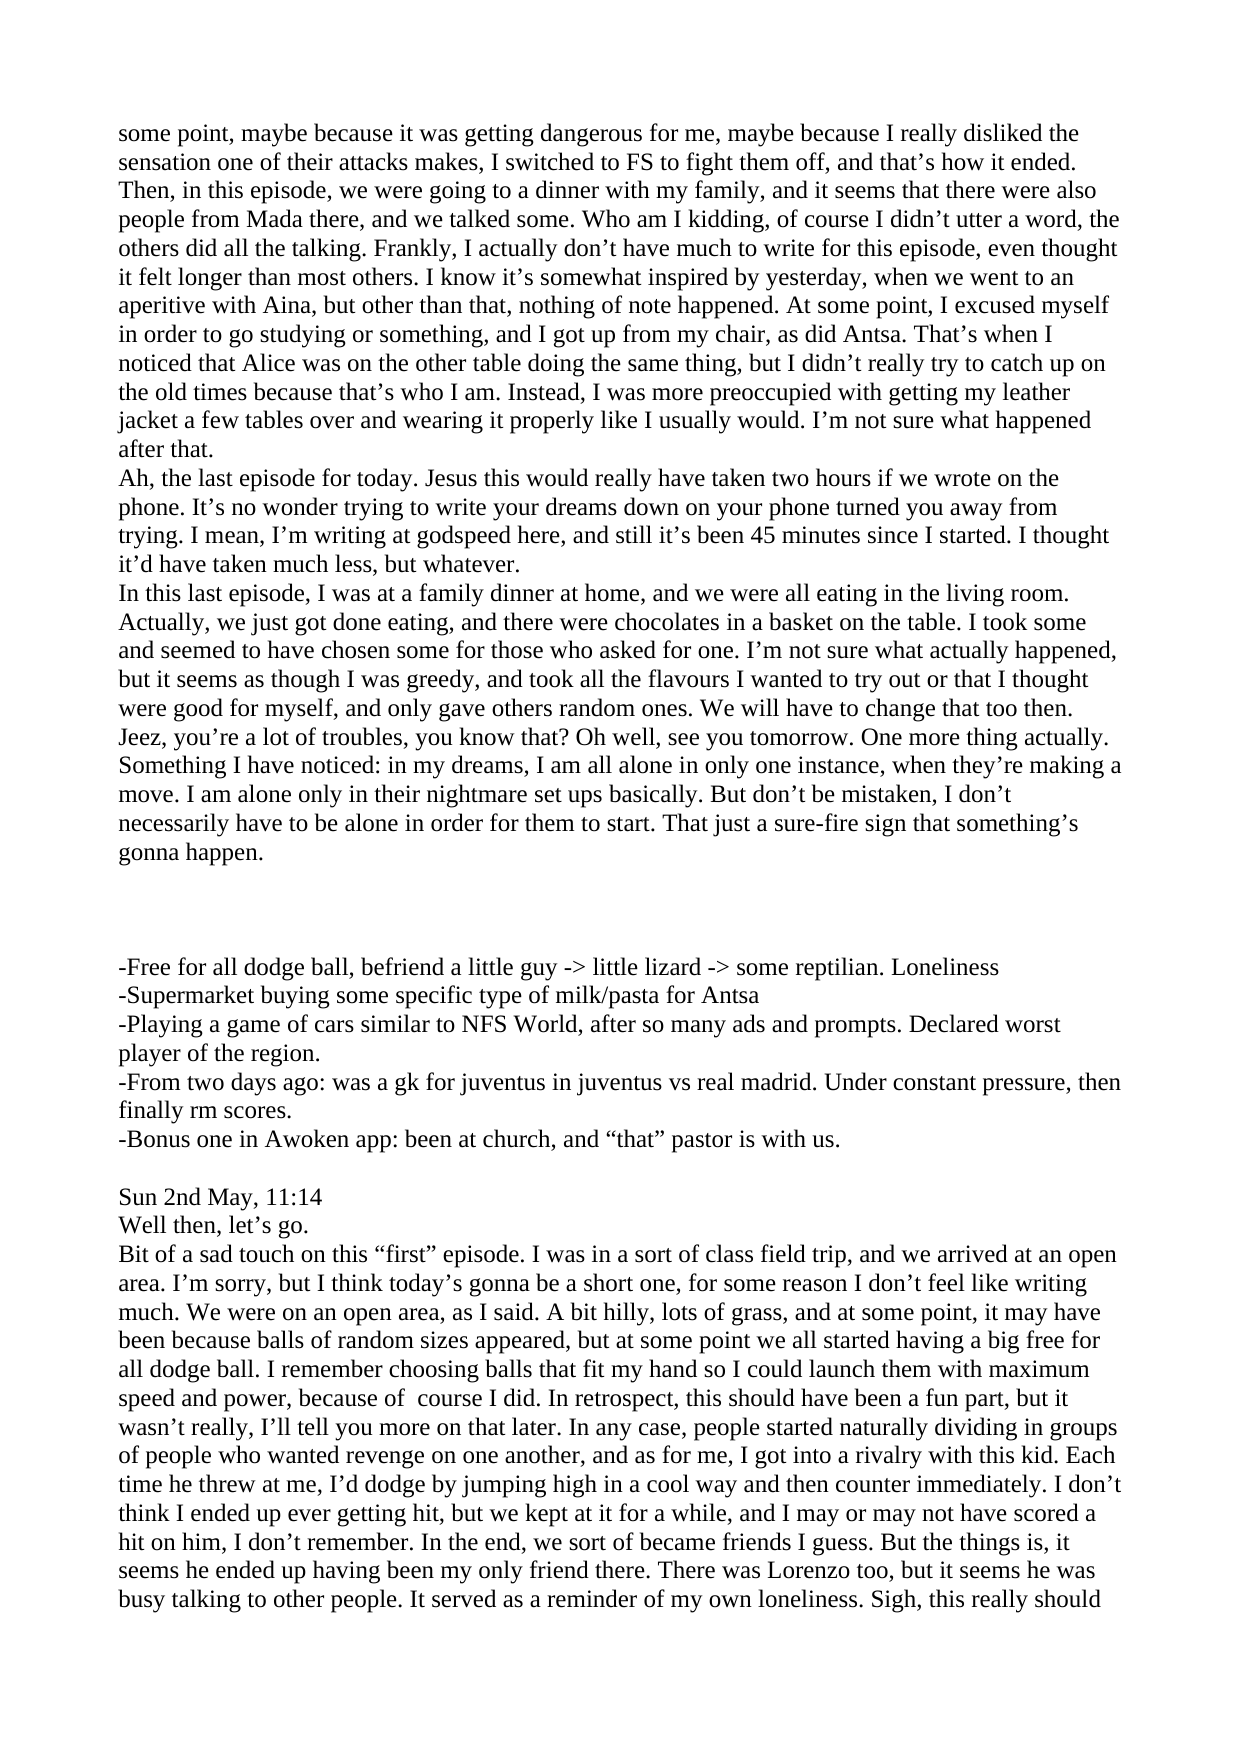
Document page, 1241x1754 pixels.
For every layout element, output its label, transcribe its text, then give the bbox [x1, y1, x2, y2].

text Then, in this episode, we were going to a dinner with my family, and it seems that there were also people from Mada there, and we talked some. Who am I kidding, of course I didn’t utter a word, the others did all the talking. Frankly, I actually don’t have much to write for this episode, even thought it felt longer than most others. I know it’s somewhat inspired by yesterday, when we went to an aperitive with Aina, but other than that, nothing of note happened. At some point, I excused myself in order to go studying or something, and I got up from my chair, as did Antsa. That’s when I noticed that Alice was on the other table doing the same thing, but I didn’t really try to catch up on the old times because that’s who I am. Instead, I was more preoccupied with getting my leather jacket a few tables over and wearing it properly like I usually would. I’m not sure what happened after that. [118, 176, 1122, 463]
text Something I have noticed: in my dreams, I am all alone in only one instance, when they’re making a move. I am alone only in their nightmare set ups basically. But don’t be mistaken, I don’t necessarily have to be alone in order for them to start. That just a sure-fire sign that something’s gonna happen. [118, 751, 1122, 866]
text -Bonus one in Awoken app: been at church, and “that” pastor is with us. [118, 1124, 1122, 1153]
text -Free for all dodge ball, befriend a little guy -> little lizard -> some reptilian. Loneliness [118, 952, 1122, 981]
text Sun 2nd May, 11:14 [118, 1182, 1122, 1211]
text some point, maybe because it was getting dangerous for me, maybe because I really disliked the sensation one of their attacks makes, I switched to FS to fight them off, and that’s how it ended. [118, 118, 1122, 176]
text -From two days ago: was a gk for juventus in juventus vs real madrid. Under constant pressure, then finally rm scores. [118, 1067, 1122, 1124]
text -Playing a game of cars similar to NFS World, after so many ads and prompts. Declared worst player of the region. [118, 1009, 1122, 1067]
text -Supermarket buying some specific type of milk/pasta for Antsa [118, 981, 1122, 1009]
text In this last episode, I was at a family dinner at home, and we were all eating in the living room. Actually, we just got done eating, and there were chocolates in a basket on the table. I took some and seemed to have chosen some for those who asked for one. I’m not sure what actually happened, but it seems as though I was greedy, and took all the flavours I wanted to try out or that I thought were good for myself, and only gave others random ones. We will have to change that too then. Jeez, you’re a lot of troubles, you know that? Oh well, see you tomorrow. One more thing actually. [118, 578, 1122, 751]
text Well then, let’s go. Bit of a sad touch on this “first” episode. I was in a sort of class field trip, and we arrived at an open area. I’m sorry, but I think today’s gonna be a short one, for some reason I don’t feel like writing much. We were on an open area, as I said. A bit hilly, lots of grass, and at some point, it may have been because balls of random sizes appeared, but at some point we all started having a big free for all dodge ball. I remember choosing balls that fit my hand so I could launch them with maximum speed and power, because of course I did. In retrospect, this should have been a fun part, but it wasn’t really, I’ll tell you more on that later. In any case, people started naturally dividing in groups of people who wanted revenge on one another, and as for me, I got into a rivalry with this kid. Each time he threw at me, I’d dodge by jumping high in a cool way and then counter immediately. I don’t think I ended up ever getting hit, but we kept at it for a while, and I may or may not have scored a hit on him, I don’t remember. In the end, we sort of became friends I guess. But the things is, it seems he ended up having been my only friend there. There was Lorenzo too, but it seems he was busy talking to other people. It served as a reminder of my own loneliness. Sigh, this really should [118, 1211, 1122, 1613]
text Ah, the last episode for today. Jesus this would really have taken two hours if we wrote on the phone. It’s no wonder trying to write your dreams down on your phone turned you away from trying. I mean, I’m writing at godspeed here, and still it’s been 45 minutes since I started. I thought it’d have taken much less, but whatever. [118, 463, 1122, 578]
